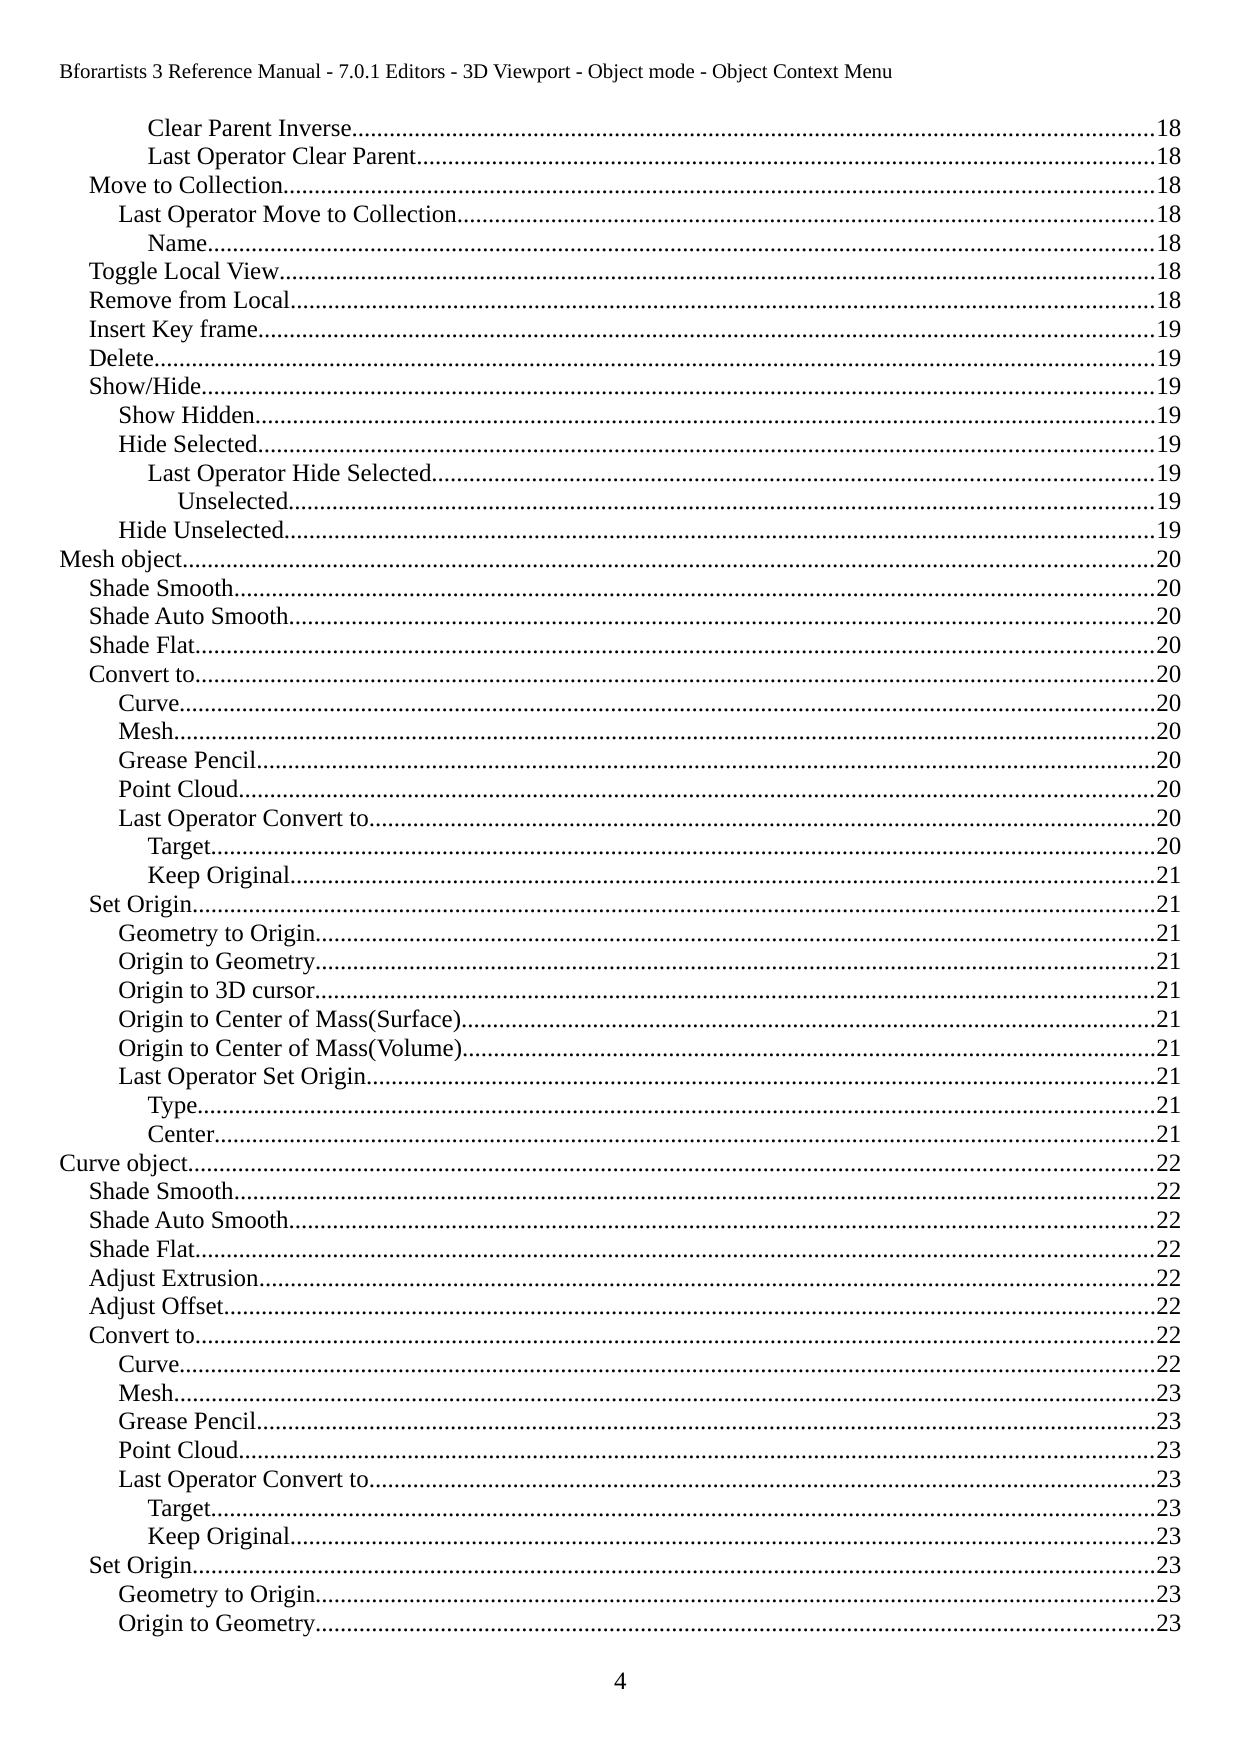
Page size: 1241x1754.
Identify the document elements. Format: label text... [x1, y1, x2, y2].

text Delete 19 [88, 343, 1181, 371]
text Clear Parent Inverse 18 [147, 113, 1181, 141]
text Curve 22 [118, 1349, 1181, 1378]
text Shade Auto Smooth 20 [88, 601, 1181, 630]
text Curve 20 [118, 688, 1181, 716]
text Origin to Geometry 21 [118, 946, 1181, 975]
text Mesh 23 [118, 1378, 1181, 1406]
text Shade Smooth 20 [88, 573, 1181, 601]
text Curve object 22 [59, 1148, 1181, 1176]
text Last Operator Hide Selected 19 [147, 458, 1181, 486]
text Point Cloud 23 [118, 1435, 1181, 1464]
text Shade Flat 20 [88, 630, 1181, 659]
text Keep Original 23 [147, 1521, 1181, 1550]
text Origin to Center of Mass(Surface) 21 [118, 1004, 1181, 1033]
text Adjust Offset 22 [88, 1291, 1181, 1320]
text Hide Selected 19 [118, 429, 1181, 458]
text Center 21 [147, 1119, 1181, 1148]
text Geometry to Origin 23 [118, 1579, 1181, 1608]
text Type 21 [147, 1090, 1181, 1119]
text Move to Collection 18 [88, 170, 1181, 199]
text Geometry to Origin 21 [118, 918, 1181, 946]
text Last Operator Convert to 20 [118, 803, 1181, 831]
text Show/Hide 19 [88, 371, 1181, 400]
text Last Operator Convert to 23 [118, 1464, 1181, 1493]
text Shade Smooth 22 [88, 1176, 1181, 1205]
text Convert to 20 [88, 659, 1181, 688]
text Unselected 19 [177, 486, 1181, 515]
text Hide Unselected 19 [118, 515, 1181, 544]
text Keep Original 21 [147, 860, 1181, 889]
text Origin to Geometry 23 [118, 1608, 1181, 1636]
text Insert Key frame 19 [88, 314, 1181, 343]
text Origin to 3D cursor 21 [118, 975, 1181, 1004]
text Shade Flat 22 [88, 1234, 1181, 1263]
text Mesh 20 [118, 716, 1181, 745]
text Target 20 [147, 831, 1181, 860]
text Set Origin 21 [88, 889, 1181, 918]
text Adjust Extrusion 22 [88, 1263, 1181, 1291]
text Mesh object 20 [59, 544, 1181, 573]
text Set Origin 23 [88, 1550, 1181, 1579]
text Last Operator Move to Collection 18 [118, 199, 1181, 228]
text Name 18 [147, 228, 1181, 256]
text Point Cloud 20 [118, 774, 1181, 803]
text Last Operator Set Origin 21 [118, 1061, 1181, 1090]
text Remove from Local 18 [88, 285, 1181, 314]
text Target 23 [147, 1493, 1181, 1521]
text Last Operator Clear Parent 18 [147, 141, 1181, 170]
text Show Hidden 19 [118, 400, 1181, 429]
text Toggle Local View 18 [88, 256, 1181, 285]
text Grease Pencil 23 [118, 1406, 1181, 1435]
text Shade Auto Smooth 22 [88, 1205, 1181, 1234]
text Convert to 22 [88, 1320, 1181, 1349]
text Origin to Center of Mass(Volume) 21 [118, 1033, 1181, 1061]
text Grease Pencil 20 [118, 745, 1181, 774]
